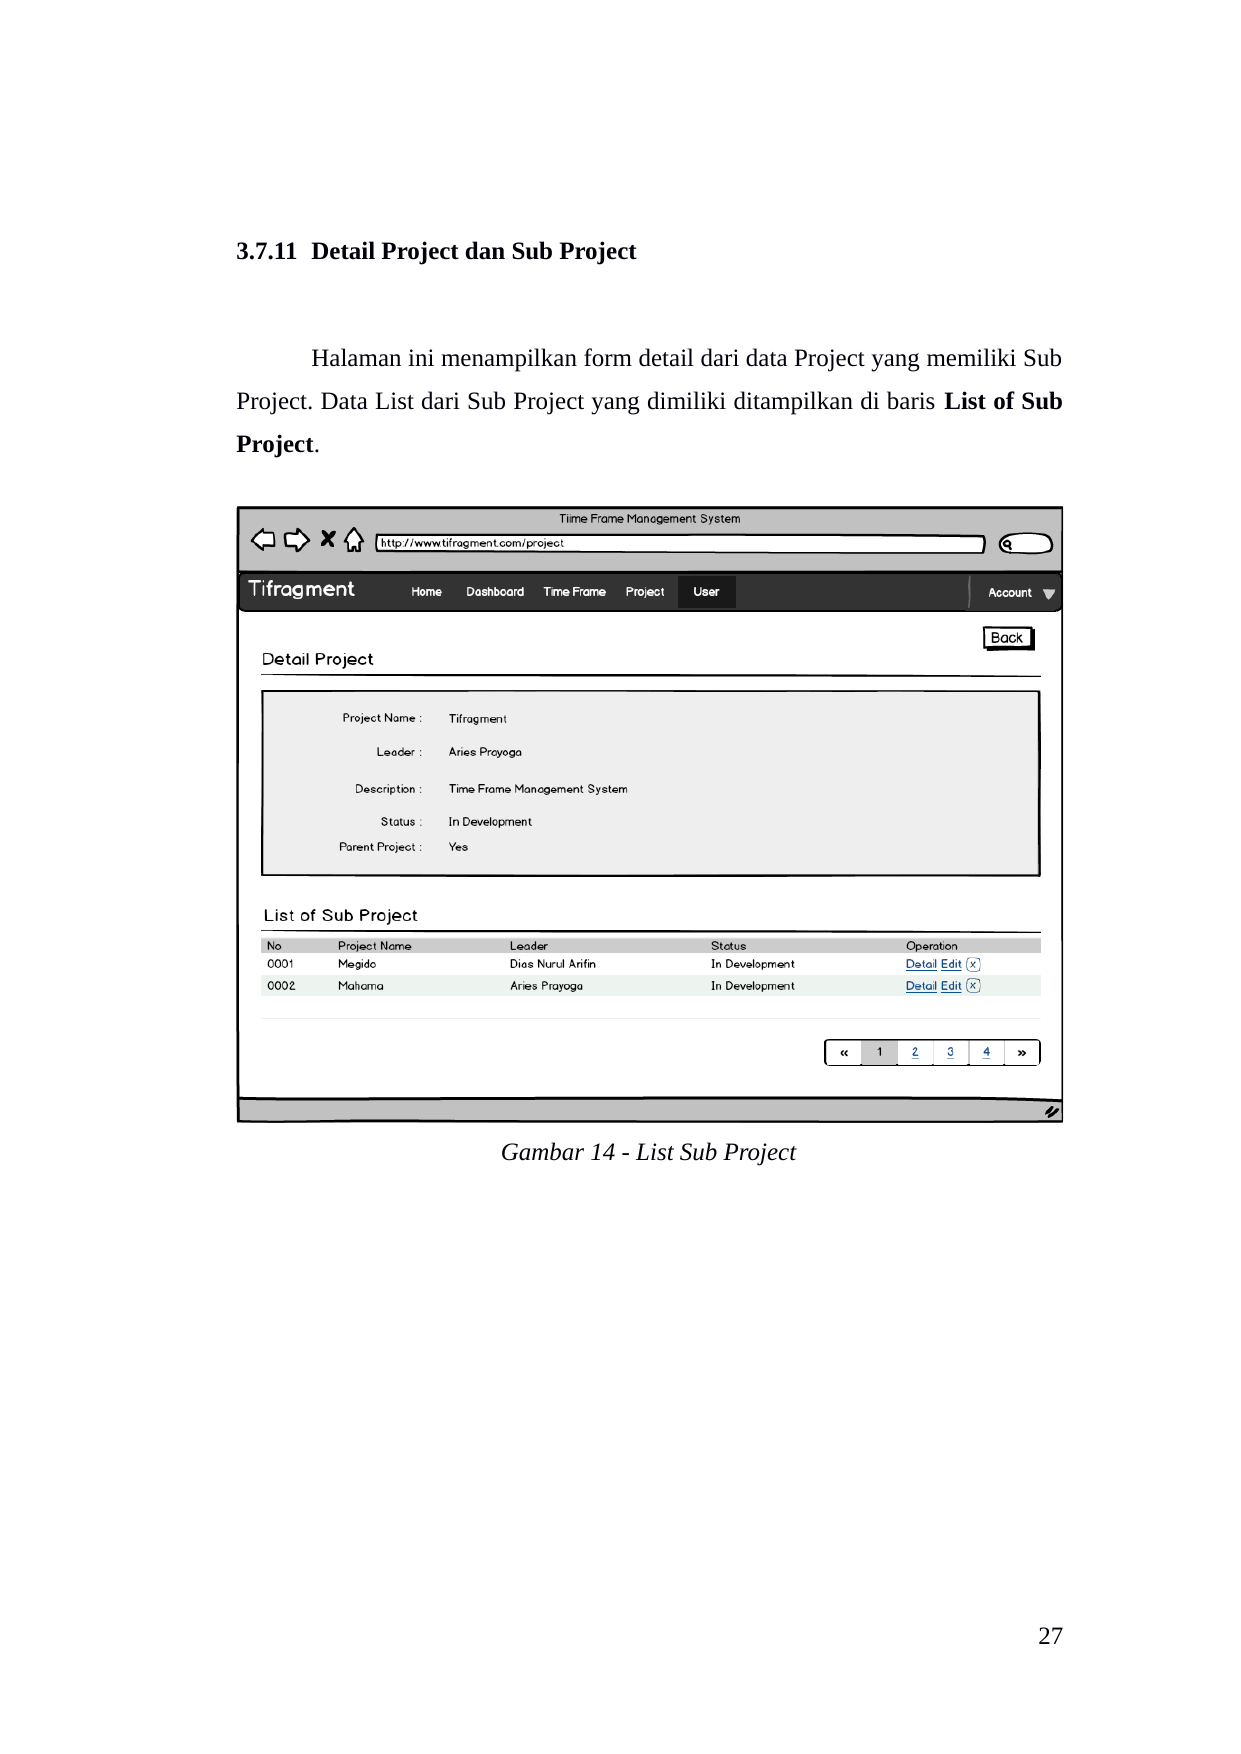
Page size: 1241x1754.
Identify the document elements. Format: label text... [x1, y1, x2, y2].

picture [236, 506, 1064, 1123]
text Halaman ini menampilkan form detail dari data Project yang memiliki Sub Project. Data List dari Sub Project yang dimiliki ditampilkan di baris List of Sub Project. [236, 343, 1063, 458]
subtitle 3.7.11 Detail Project dan Sub Project [236, 236, 1063, 265]
text Gambar 14 - List Sub Project [236, 1123, 1063, 1166]
